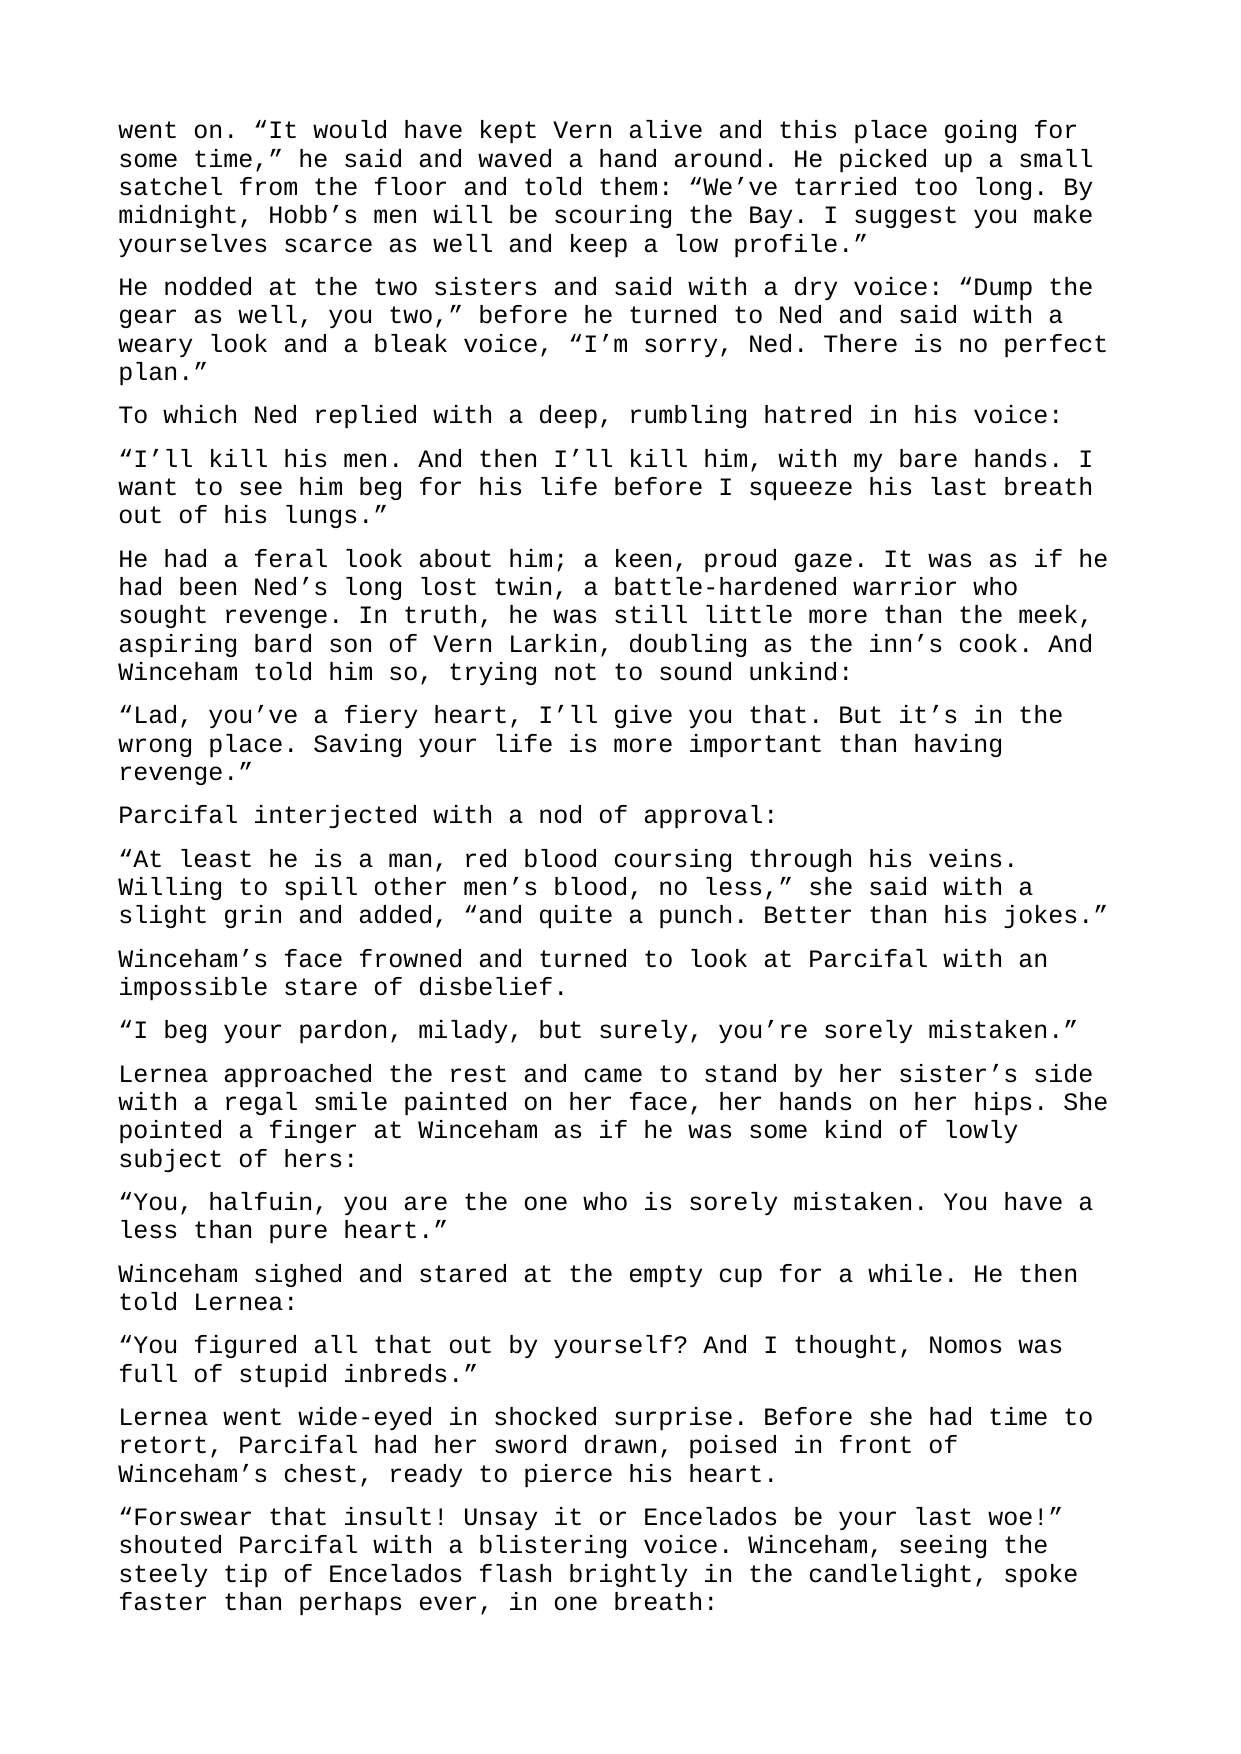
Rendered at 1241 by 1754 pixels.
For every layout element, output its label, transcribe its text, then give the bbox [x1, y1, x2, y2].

text went on. “It would have kept Vern alive and this place going for some time,” he said and waved a hand around. He picked up a small satchel from the floor and told them: “We’ve tarried too long. By midnight, Hobb’s men will be scouring the Bay. I suggest you make yourselves scarce as well and keep a low profile.” [118, 118, 1122, 260]
text Winceham’s face frowned and turned to look at Parcifal with an impossible stare of disbelief. [118, 946, 1122, 1003]
text “At least he is a man, red blood coursing through his veins. Willing to spill other men’s blood, no less,” she said with a slight grin and added, “and quite a punch. Better than his jokes.” [118, 846, 1122, 931]
text He had a feral look about him; a keen, proud gaze. It was as if he had been Ned’s long lost twin, a battle-hardened warrior who sought revenge. In truth, he was still little more than the meek, aspiring bard son of Vern Larkin, doubling as the inn’s cook. And Winceham told him so, trying not to sound unkind: [118, 546, 1122, 688]
text Lernea went wide-eyed in shocked surprise. Before she had time to retort, Parcifal had her sword drawn, poised in front of Winceham’s chest, ready to pierce his heart. [118, 1405, 1122, 1490]
text “You, halfuin, you are the one who is sorely mistaken. You have a less than pure heart.” [118, 1190, 1122, 1246]
text To which Ned replied with a deep, rumbling hatred in his voice: [118, 403, 1122, 431]
text “Forswear that insult! Unsay it or Encelados be your last woe!” shouted Parcifal with a blistering voice. Winceham, seeing the steely tip of Encelados flash brightly in the candlelight, spoke faster than perhaps ever, in one breath: [118, 1505, 1122, 1618]
text “You figured all that out by yourself? And I thought, Nomos was full of stupid inbreds.” [118, 1333, 1122, 1390]
text “I beg your pardon, milady, but surely, you’re sorely mistaken.” [118, 1018, 1122, 1046]
text Lernea approached the rest and came to stand by her sister’s side with a regal smile painted on her face, her hands on her hips. She pointed a finger at Winceham as if he was some kind of lowly subject of hers: [118, 1061, 1122, 1175]
text He nodded at the two sisters and said with a dry voice: “Dump the gear as well, you two,” before he turned to Ned and said with a weary look and a bleak voice, “I’m sorry, Ned. There is no perfect plan.” [118, 275, 1122, 388]
text “Lad, you’ve a fiery heart, I’ll give you that. But it’s in the wrong place. Saving your life is more important than having revenge.” [118, 703, 1122, 788]
text Parcifal interjected with a nod of approval: [118, 803, 1122, 831]
text Winceham sighed and stared at the empty cup for a while. He then told Lernea: [118, 1261, 1122, 1318]
text “I’ll kill his men. And then I’ll kill him, with my bare hands. I want to see him beg for his life before I squeeze his last breath out of his lungs.” [118, 446, 1122, 531]
